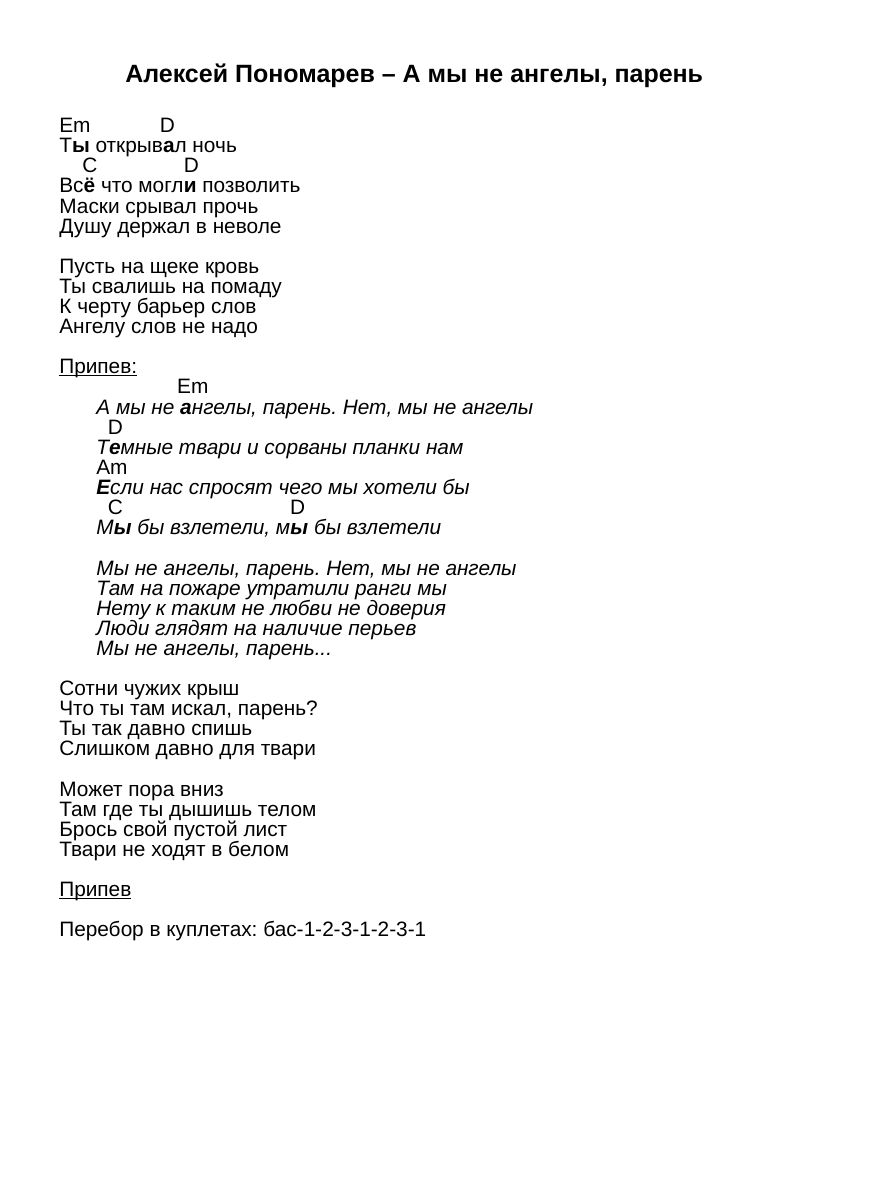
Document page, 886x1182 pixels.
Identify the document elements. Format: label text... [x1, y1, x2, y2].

text Сотни чужих крыш [59, 679, 768, 699]
text Если нас спросят чего мы хотели бы [59, 478, 768, 498]
text C D [59, 498, 768, 519]
text Люди глядят на наличие перьев [59, 619, 768, 639]
text Маски срывал прочь [59, 197, 768, 217]
text Темные твари и сорваны планки нам [59, 438, 768, 458]
text А мы не ангелы, парень. Нет, мы не ангелы [59, 398, 768, 418]
text К черту барьер слов [59, 297, 768, 318]
text Что ты там искал, парень? [59, 699, 768, 720]
text Em D [59, 117, 768, 137]
text Всё что могли позволить [59, 177, 768, 197]
text Пусть на щеке кровь [59, 257, 768, 277]
text Припев: [59, 358, 768, 378]
text C D [59, 157, 768, 177]
text Алексей Пономарев – А мы не ангелы, парень [61, 59, 768, 88]
text Может пора вниз [59, 780, 768, 800]
text Там где ты дышишь телом [59, 800, 768, 820]
text Твари не ходят в белом [59, 840, 768, 860]
text Am [59, 458, 768, 478]
text Ты открывал ночь [59, 137, 768, 157]
text Перебор в куплетах: бас-1-2-3-1-2-3-1 [59, 921, 768, 941]
text Мы не ангелы, парень... [59, 639, 768, 659]
text Мы бы взлетели, мы бы взлетели [59, 519, 768, 539]
text Душу держал в неволе [59, 217, 768, 237]
text D [59, 418, 768, 438]
text Нету к таким не любви не доверия [59, 599, 768, 619]
text Там на пожаре утратили ранги мы [59, 579, 768, 599]
text Ты так давно спишь [59, 720, 768, 740]
text Ты свалишь на помаду [59, 277, 768, 297]
text Мы не ангелы, парень. Нет, мы не ангелы [59, 559, 768, 579]
text Припев [59, 881, 768, 901]
text Брось свой пустой лист [59, 820, 768, 840]
text Em [59, 378, 768, 398]
text Слишком давно для твари [59, 740, 768, 760]
text Ангелу слов не надо [59, 318, 768, 338]
